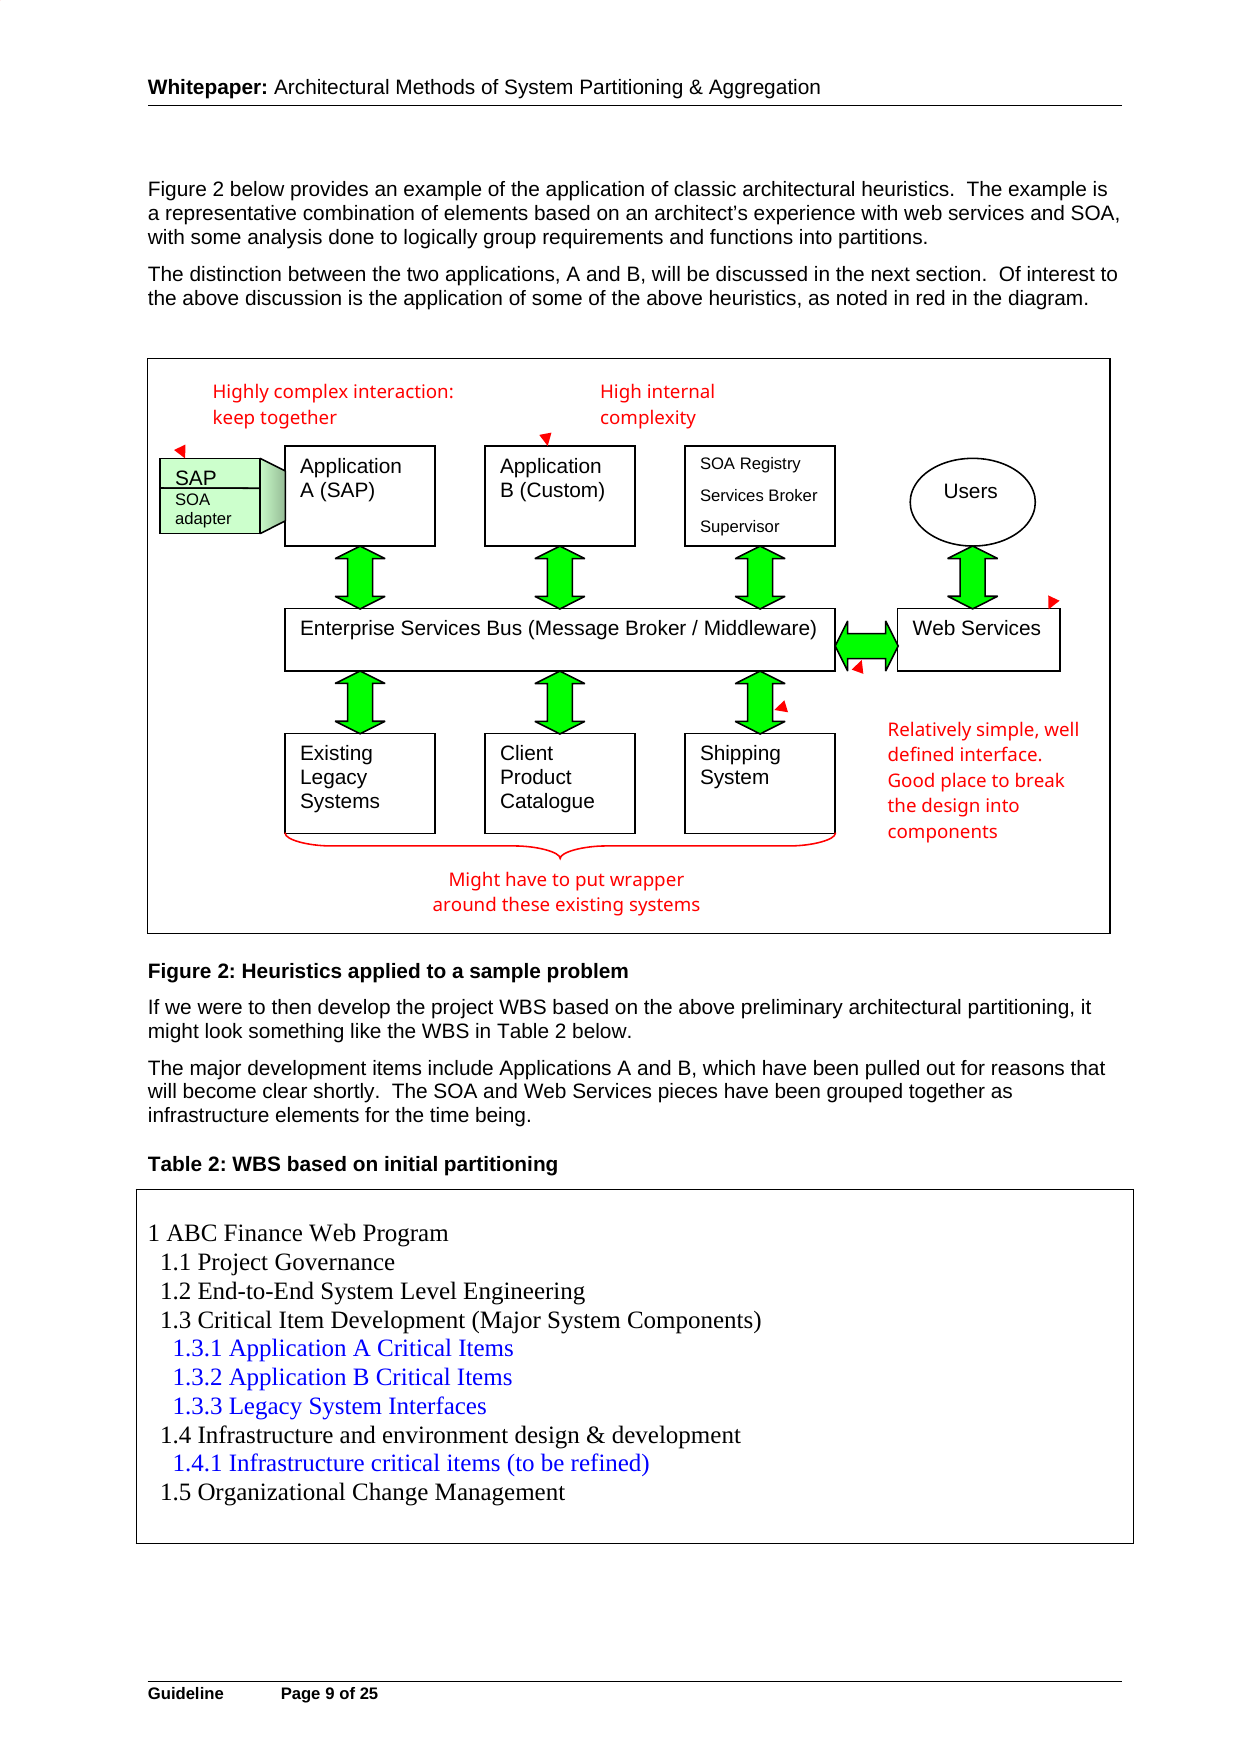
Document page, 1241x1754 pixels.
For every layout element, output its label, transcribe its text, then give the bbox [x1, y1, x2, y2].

table_header 1 ABC Finance Web Program 1.1 Project Governance 1.2 End-to-End System Level Engineering 1.3 Critical Item Development (Major System Components) 1.3.1 Application A Critical Items 1.3.2 Application B Critical Items 1.3.3 Legacy System Interfaces 1.4 Infrastructure and environment design & development 1.4.1 Infrastructure critical items (to be refined) 1.5 Organizational Change Management [137, 1190, 1133, 1542]
text Table 2: WBS based on initial partitioning [148, 1152, 1122, 1176]
text If we were to then develop the project WBS based on the above preliminary architectural partitioning, it might look something like the WBS in Table 2 below. [148, 995, 1122, 1043]
text The distinction between the two applications, A and B, will be discussed in the next section. Of interest to the above discussion is the application of some of the above heuristics, as noted in red in the diagram. [148, 262, 1122, 309]
text Figure 2: Heuristics applied to a sample problem [148, 958, 1122, 982]
text Figure 2 below provides an example of the application of classic architectural heuristics. The example is a representative combination of elements based on an architect’s experience with web services and SOA, with some analysis done to logically group requirements and functions into partitions. [148, 177, 1122, 249]
text The major development items include Applications A and B, which have been pulled out for reasons that will become clear shortly. The SOA and Web Services pieces have been grouped together as infrastructure elements for the time being. [148, 1055, 1122, 1127]
